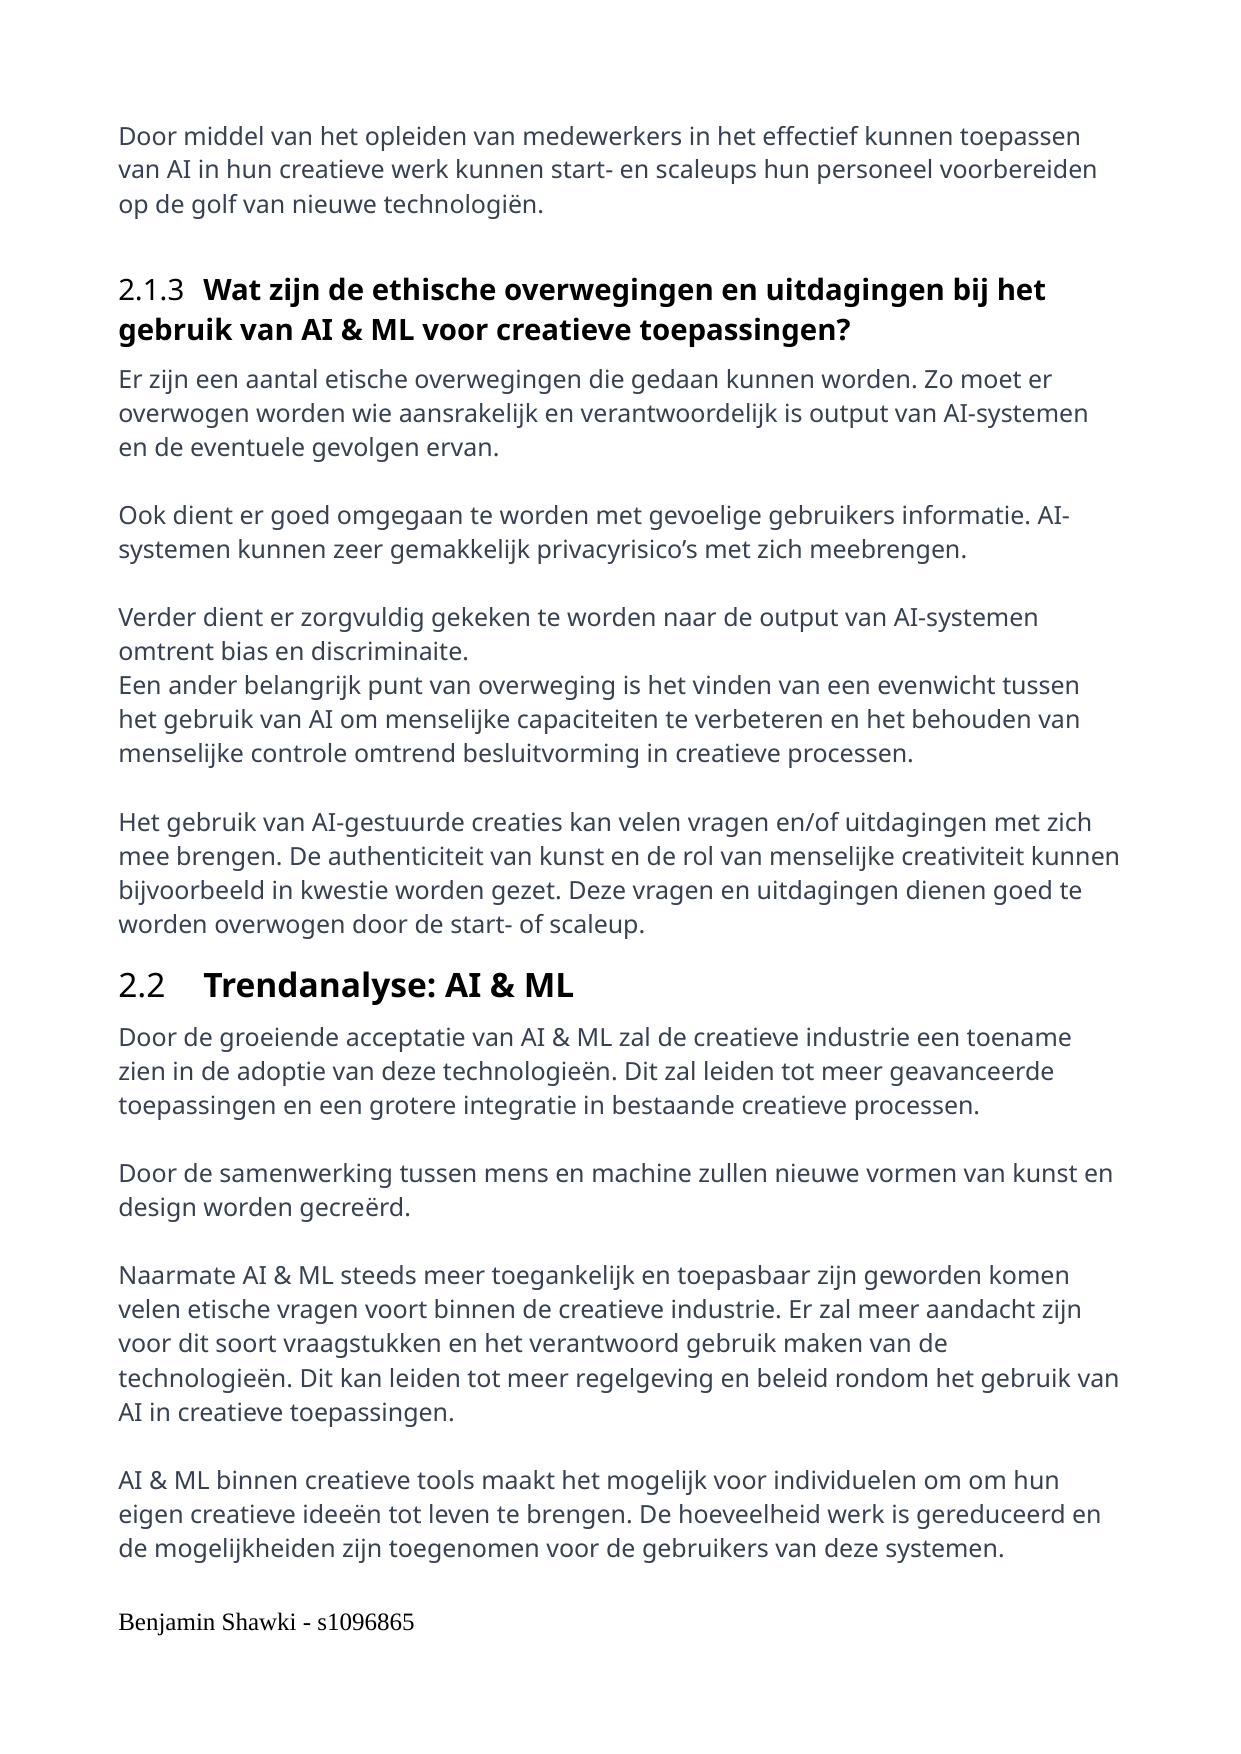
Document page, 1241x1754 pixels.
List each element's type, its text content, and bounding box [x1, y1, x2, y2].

text Door middel van het opleiden van medewerkers in het effectief kunnen toepassen van AI in hun creatieve werk kunnen start- en scaleups hun personeel voorbereiden op de golf van nieuwe technologiën. [118, 118, 1122, 220]
subtitle Trendanalyse: AI & ML [118, 961, 1122, 1007]
text Er zijn een aantal etische overwegingen die gedaan kunnen worden. Zo moet er overwogen worden wie aansrakelijk en verantwoordelijk is output van AI-systemen en de eventuele gevolgen ervan. Ook dient er goed omgegaan te worden met gevoelige gebruikers informatie. AI-systemen kunnen zeer gemakkelijk privacyrisico’s met zich meebrengen. [118, 361, 1122, 566]
text AI & ML binnen creatieve tools maakt het mogelijk voor individuelen om om hun eigen creatieve ideeën tot leven te brengen. De hoeveelheid werk is gereduceerd en de mogelijkheiden zijn toegenomen voor de gebruikers van deze systemen. [118, 1462, 1122, 1564]
text Naarmate AI & ML steeds meer toegankelijk en toepasbaar zijn geworden komen velen etische vragen voort binnen de creatieve industrie. Er zal meer aandacht zijn voor dit soort vraagstukken en het verantwoord gebruik maken van de technologieën. Dit kan leiden tot meer regelgeving en beleid rondom het gebruik van AI in creatieve toepassingen. [118, 1258, 1122, 1428]
subtitle Wat zijn de ethische overwegingen en uitdagingen bij het gebruik van AI & ML voor creatieve toepassingen? [118, 269, 1122, 349]
text Door de samenwerking tussen mens en machine zullen nieuwe vormen van kunst en design worden gecreërd. [118, 1156, 1122, 1224]
text Het gebruik van AI-gestuurde creaties kan velen vragen en/of uitdagingen met zich mee brengen. De authenticiteit van kunst en de rol van menselijke creativiteit kunnen bijvoorbeeld in kwestie worden gezet. Deze vragen en uitdagingen dienen goed te worden overwogen door de start- of scaleup. [118, 804, 1122, 941]
text Door de groeiende acceptatie van AI & ML zal de creatieve industrie een toename zien in de adoptie van deze technologieën. Dit zal leiden tot meer geavanceerde toepassingen en een grotere integratie in bestaande creatieve processen. [118, 1019, 1122, 1122]
text Verder dient er zorgvuldig gekeken te worden naar de output van AI-systemen omtrent bias en discriminaite. Een ander belangrijk punt van overweging is het vinden van een evenwicht tussen het gebruik van AI om menselijke capaciteiten te verbeteren en het behouden van menselijke controle omtrend besluitvorming in creatieve processen. [118, 600, 1122, 770]
